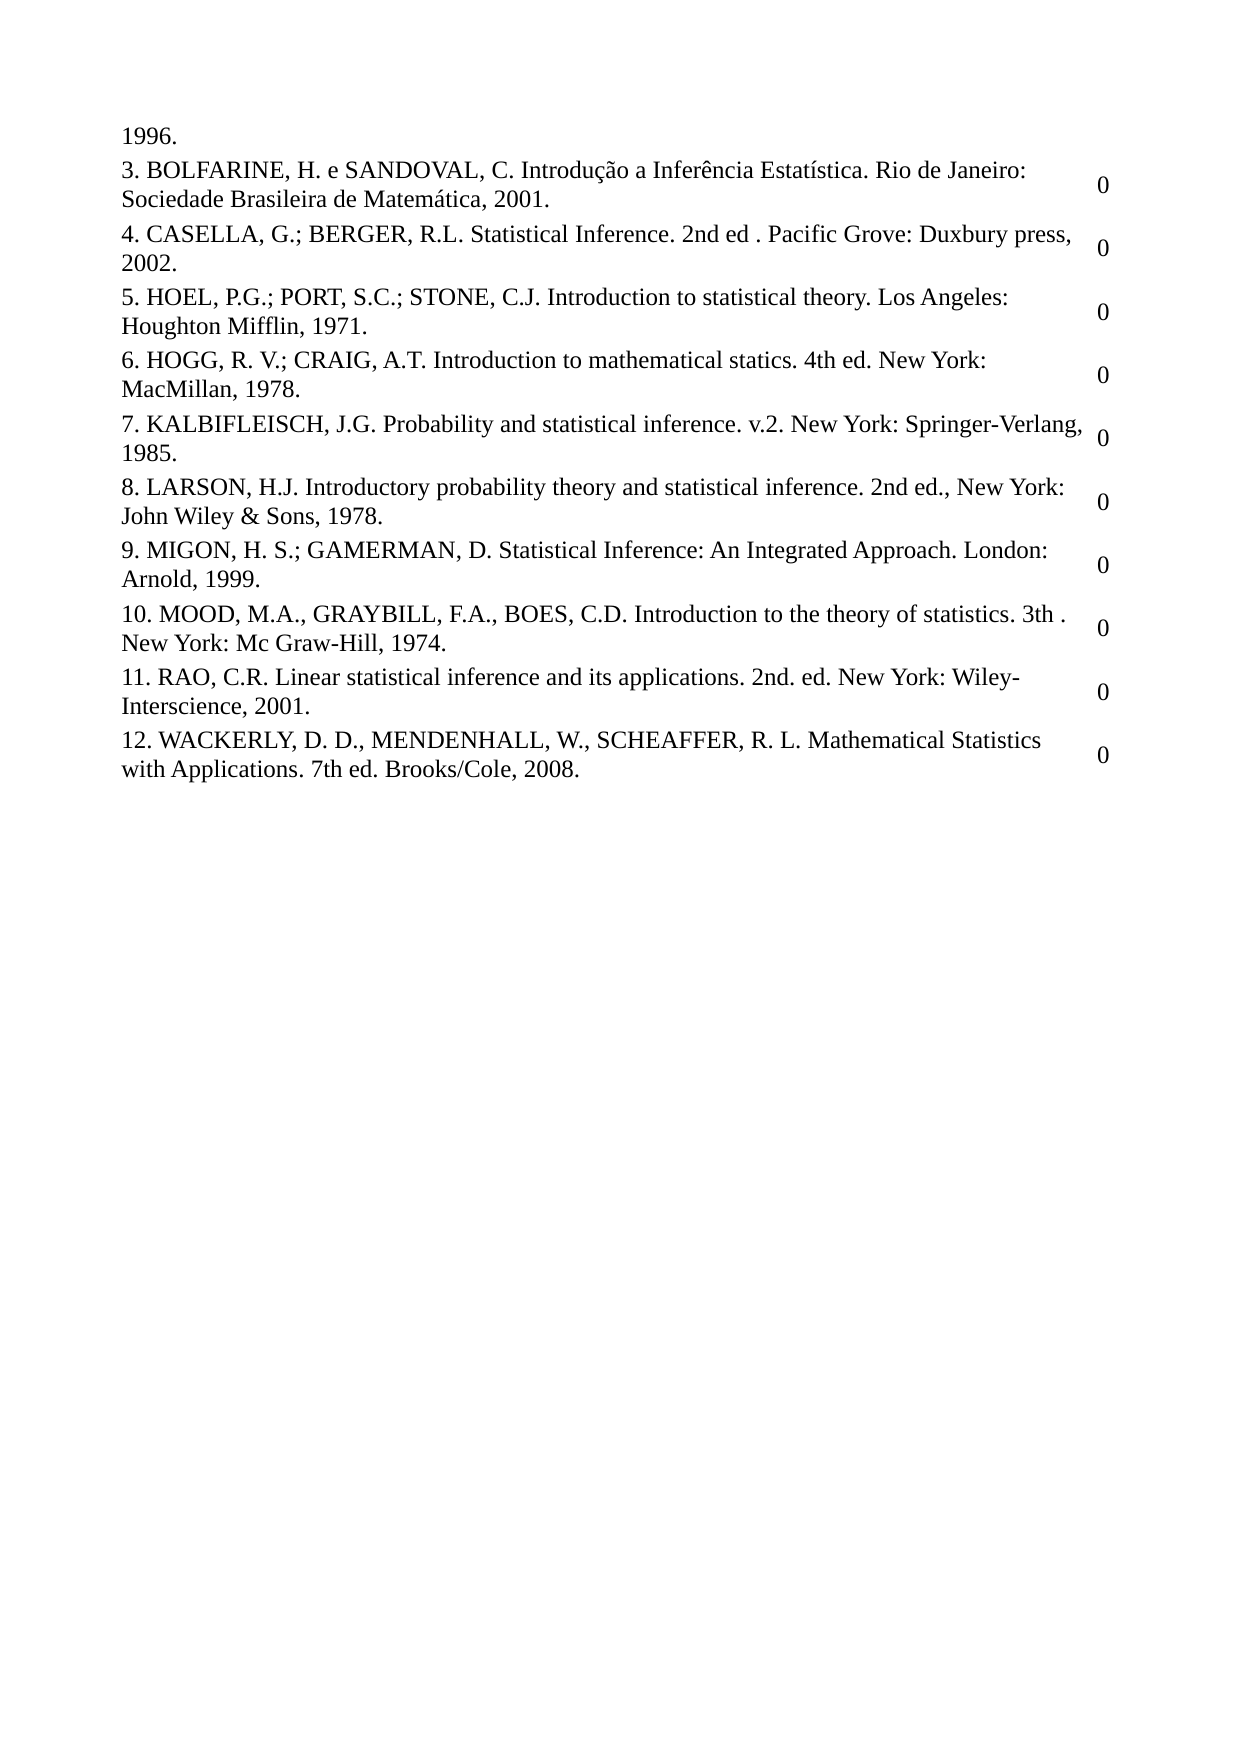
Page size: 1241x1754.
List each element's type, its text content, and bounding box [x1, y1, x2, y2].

table_cell 0 [1094, 279, 1122, 343]
table_cell 0 [1094, 343, 1122, 406]
table_cell 7. KALBIFLEISCH, J.G. Probability and statistical inference. v.2. New York: Springer-Verlang, 1985. [118, 406, 1094, 469]
table_cell 4. CASELLA, G.; BERGER, R.L. Statistical Inference. 2nd ed . Pacific Grove: Duxbury press, 2002. [118, 216, 1094, 279]
table_cell 9. MIGON, H. S.; GAMERMAN, D. Statistical Inference: An Integrated Approach. London: Arnold, 1999. [118, 533, 1094, 596]
table_cell 0 [1094, 406, 1122, 469]
table_cell 5. HOEL, P.G.; PORT, S.C.; STONE, C.J. Introduction to statistical theory. Los Angeles: Houghton Mifflin, 1971. [118, 279, 1094, 343]
table_cell 0 [1094, 723, 1122, 786]
table_cell 0 [1094, 659, 1122, 723]
table_cell 11. RAO, C.R. Linear statistical inference and its applications. 2nd. ed. New York: Wiley-Interscience, 2001. [118, 659, 1094, 723]
table_cell 6. HOGG, R. V.; CRAIG, A.T. Introduction to mathematical statics. 4th ed. New York: MacMillan, 1978. [118, 343, 1094, 406]
table_cell 0 [1094, 153, 1122, 216]
table_cell 8. LARSON, H.J. Introductory probability theory and statistical inference. 2nd ed., New York: John Wiley & Sons, 1978. [118, 469, 1094, 533]
table_cell 0 [1094, 216, 1122, 279]
table_cell 0 [1094, 533, 1122, 596]
table_cell 0 [1094, 596, 1122, 659]
table_cell 0 [1094, 469, 1122, 533]
table_cell 3. BOLFARINE, H. e SANDOVAL, C. Introdução a Inferência Estatística. Rio de Janeiro: Sociedade Brasileira de Matemática, 2001. [118, 153, 1094, 216]
table_cell 1996. [118, 118, 1094, 153]
table_cell 10. MOOD, M.A., GRAYBILL, F.A., BOES, C.D. Introduction to the theory of statistics. 3th . New York: Mc Graw-Hill, 1974. [118, 596, 1094, 659]
table_cell [1094, 118, 1122, 153]
table_cell 12. WACKERLY, D. D., MENDENHALL, W., SCHEAFFER, R. L. Mathematical Statistics with Applications. 7th ed. Brooks/Cole, 2008. [118, 723, 1094, 786]
